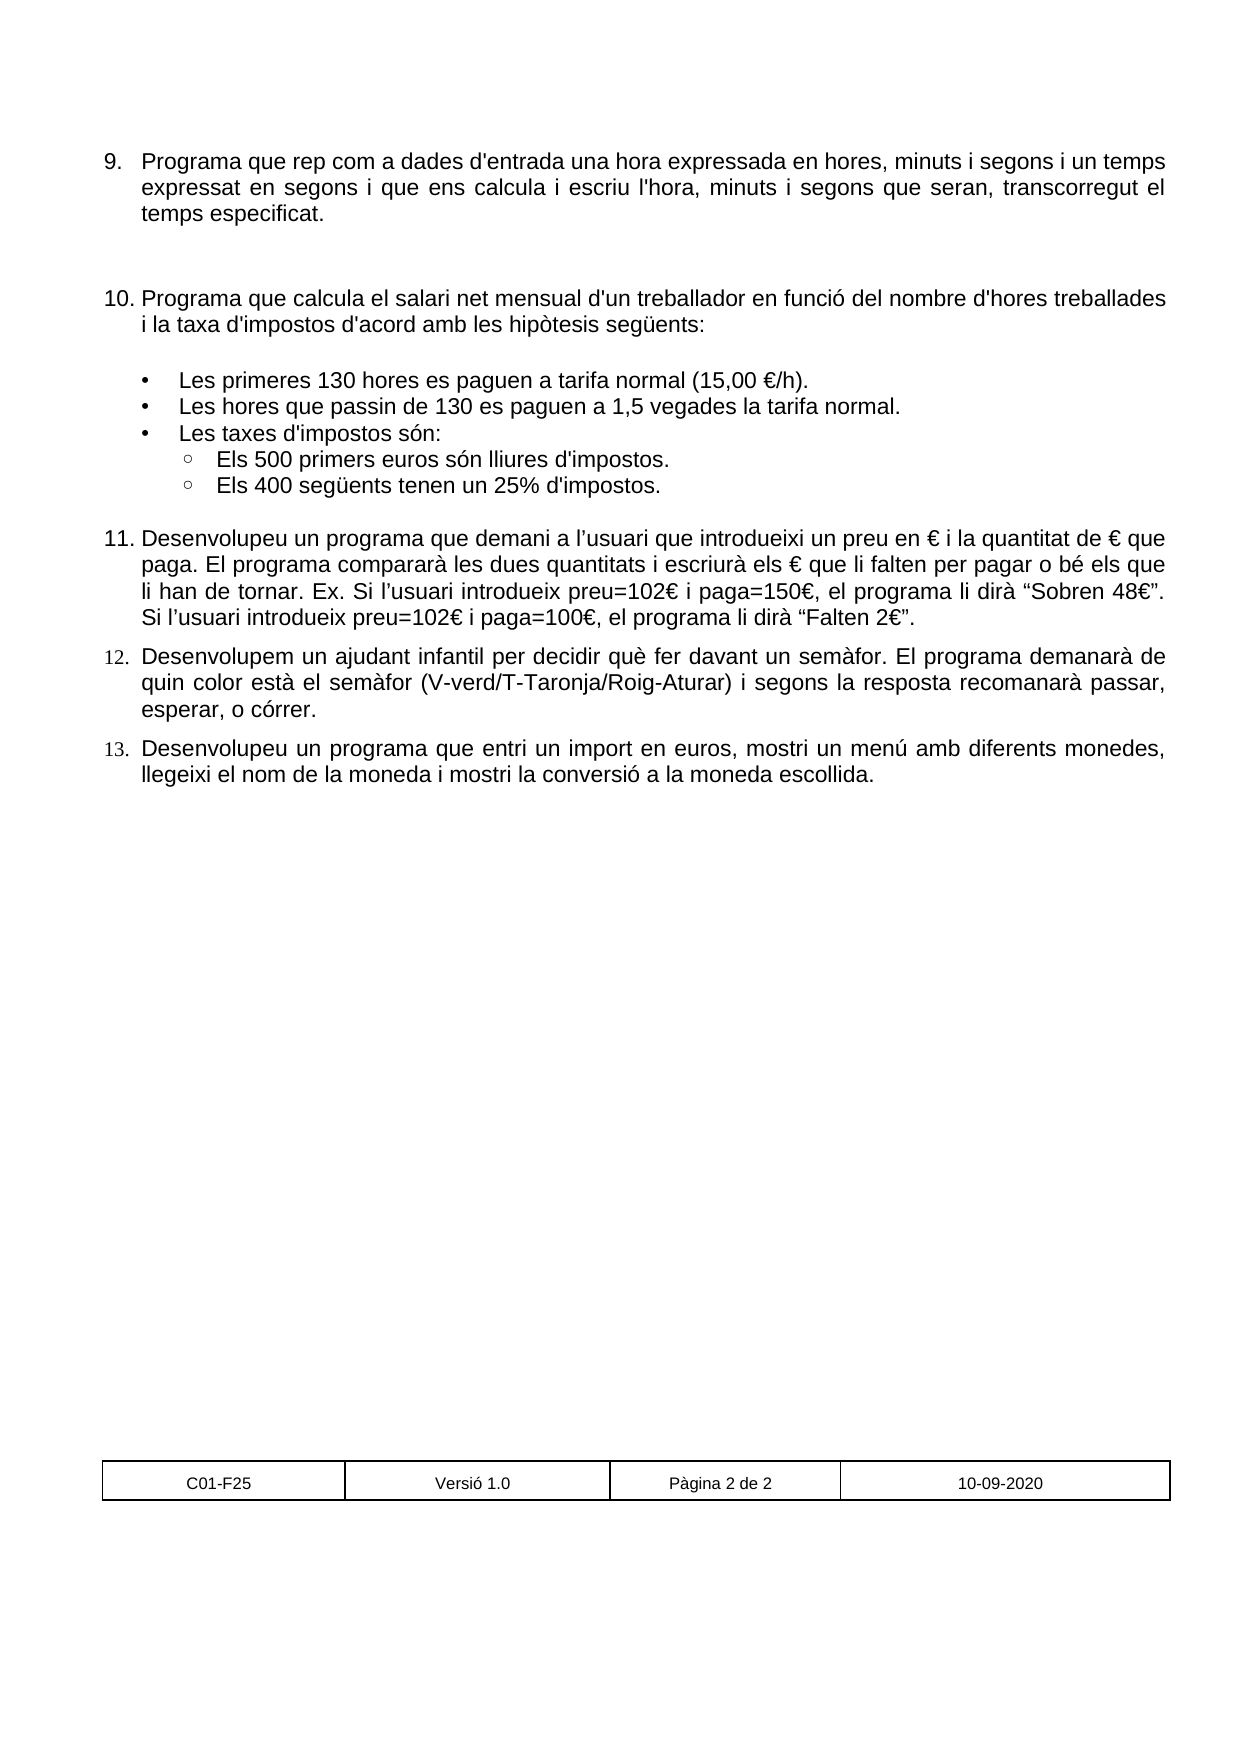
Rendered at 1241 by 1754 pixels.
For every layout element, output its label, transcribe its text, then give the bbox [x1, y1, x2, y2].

list Desenvolupeu un programa que demani a l’usuari que introdueixi un preu en € i la quantitat de € que paga. El programa compararà les dues quantitats i escriurà els € que li falten per pagar o bé els que li han de tornar. Ex. Si l’usuari introdueix preu=102€ i paga=150€, el programa li dirà “Sobren 48€”. Si l’usuari introdueix preu=102€ i paga=100€, el programa li dirà “Falten 2€”. [103, 525, 1167, 630]
list Desenvolupem un ajudant infantil per decidir què fer davant un semàfor. El programa demanarà de quin color està el semàfor (V-verd/T-Taronja/Roig-Aturar) i segons la resposta recomanarà passar, esperar, o córrer. [103, 643, 1167, 722]
list Desenvolupeu un programa que entri un import en euros, mostri un menú amb diferents monedes, llegeixi el nom de la moneda i mostri la conversió a la moneda escollida. [103, 734, 1167, 787]
list Programa que calcula el salari net mensual d'un treballador en funció del nombre d'hores treballades i la taxa d'impostos d'acord amb les hipòtesis següents: [103, 285, 1167, 338]
list Els 500 primers euros són lliures d'impostos. [178, 446, 1167, 472]
list Les primeres 130 hores es paguen a tarifa normal (15,00 €/h). [141, 367, 1167, 393]
list Programa que rep com a dades d'entrada una hora expressada en hores, minuts i segons i un temps expressat en segons i que ens calcula i escriu l'hora, minuts i segons que seran, transcorregut el temps especificat. [103, 148, 1167, 227]
list Les taxes d'impostos són: [141, 419, 1167, 446]
list Les hores que passin de 130 es paguen a 1,5 vegades la tarifa normal. [141, 393, 1167, 419]
list Els 400 següents tenen un 25% d'impostos. [178, 472, 1167, 499]
